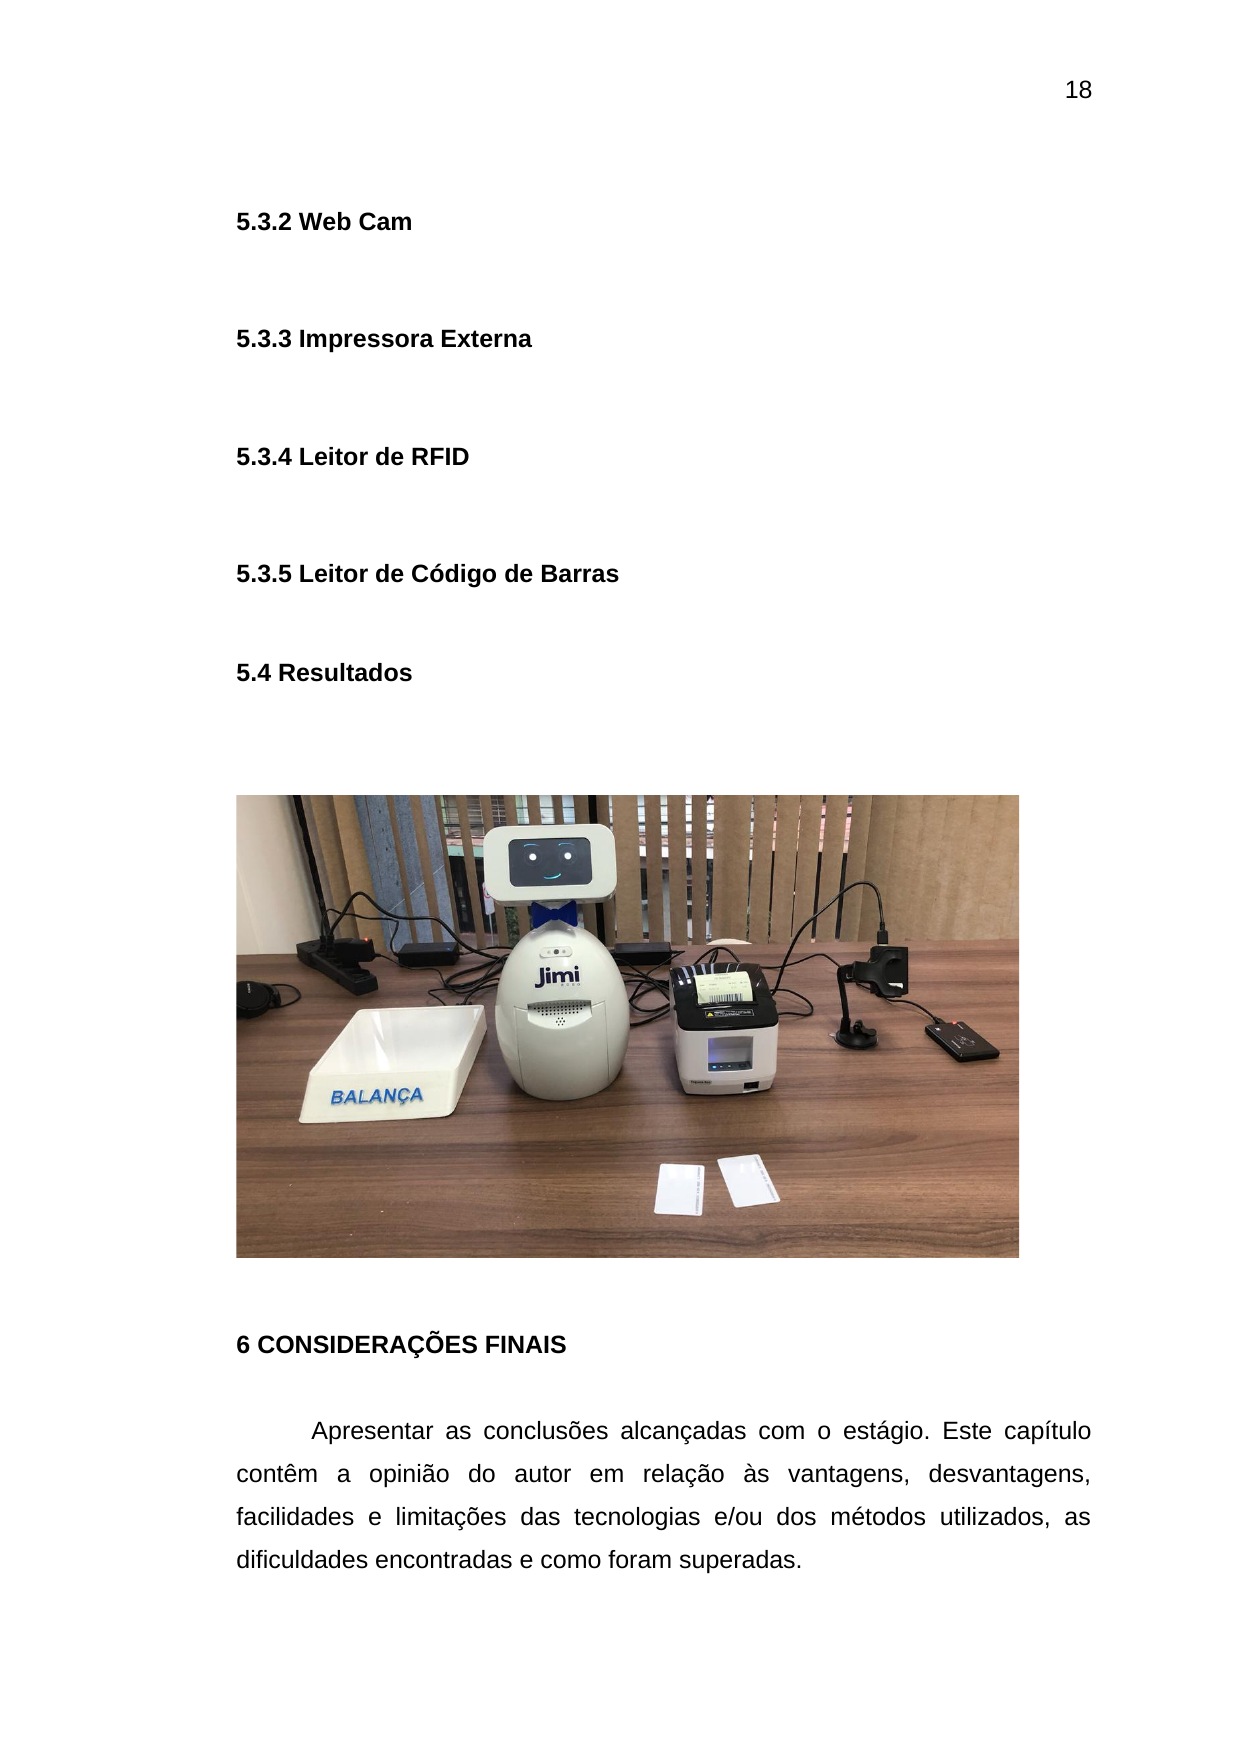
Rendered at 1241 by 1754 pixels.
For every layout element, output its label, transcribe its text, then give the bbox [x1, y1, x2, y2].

subtitle 6 Considerações Finais [236, 1330, 1092, 1359]
subtitle 5.3.4 Leitor de RFID [236, 442, 1092, 471]
subtitle 5.3.2 Web Cam [236, 207, 1092, 236]
subtitle 5.3.3 Impressora Externa [236, 324, 1092, 353]
picture [236, 795, 1020, 1258]
subtitle 5.4 Resultados [236, 658, 1092, 686]
subtitle 5.3.5 Leitor de Código de Barras [236, 559, 1092, 588]
text Apresentar as conclusões alcançadas com o estágio. Este capítulo contêm a opinião do autor em relação às vantagens, desvantagens, facilidades e limitações das tecnologias e/ou dos métodos utilizados, as dificuldades encontradas e como foram superadas. [236, 1416, 1092, 1574]
